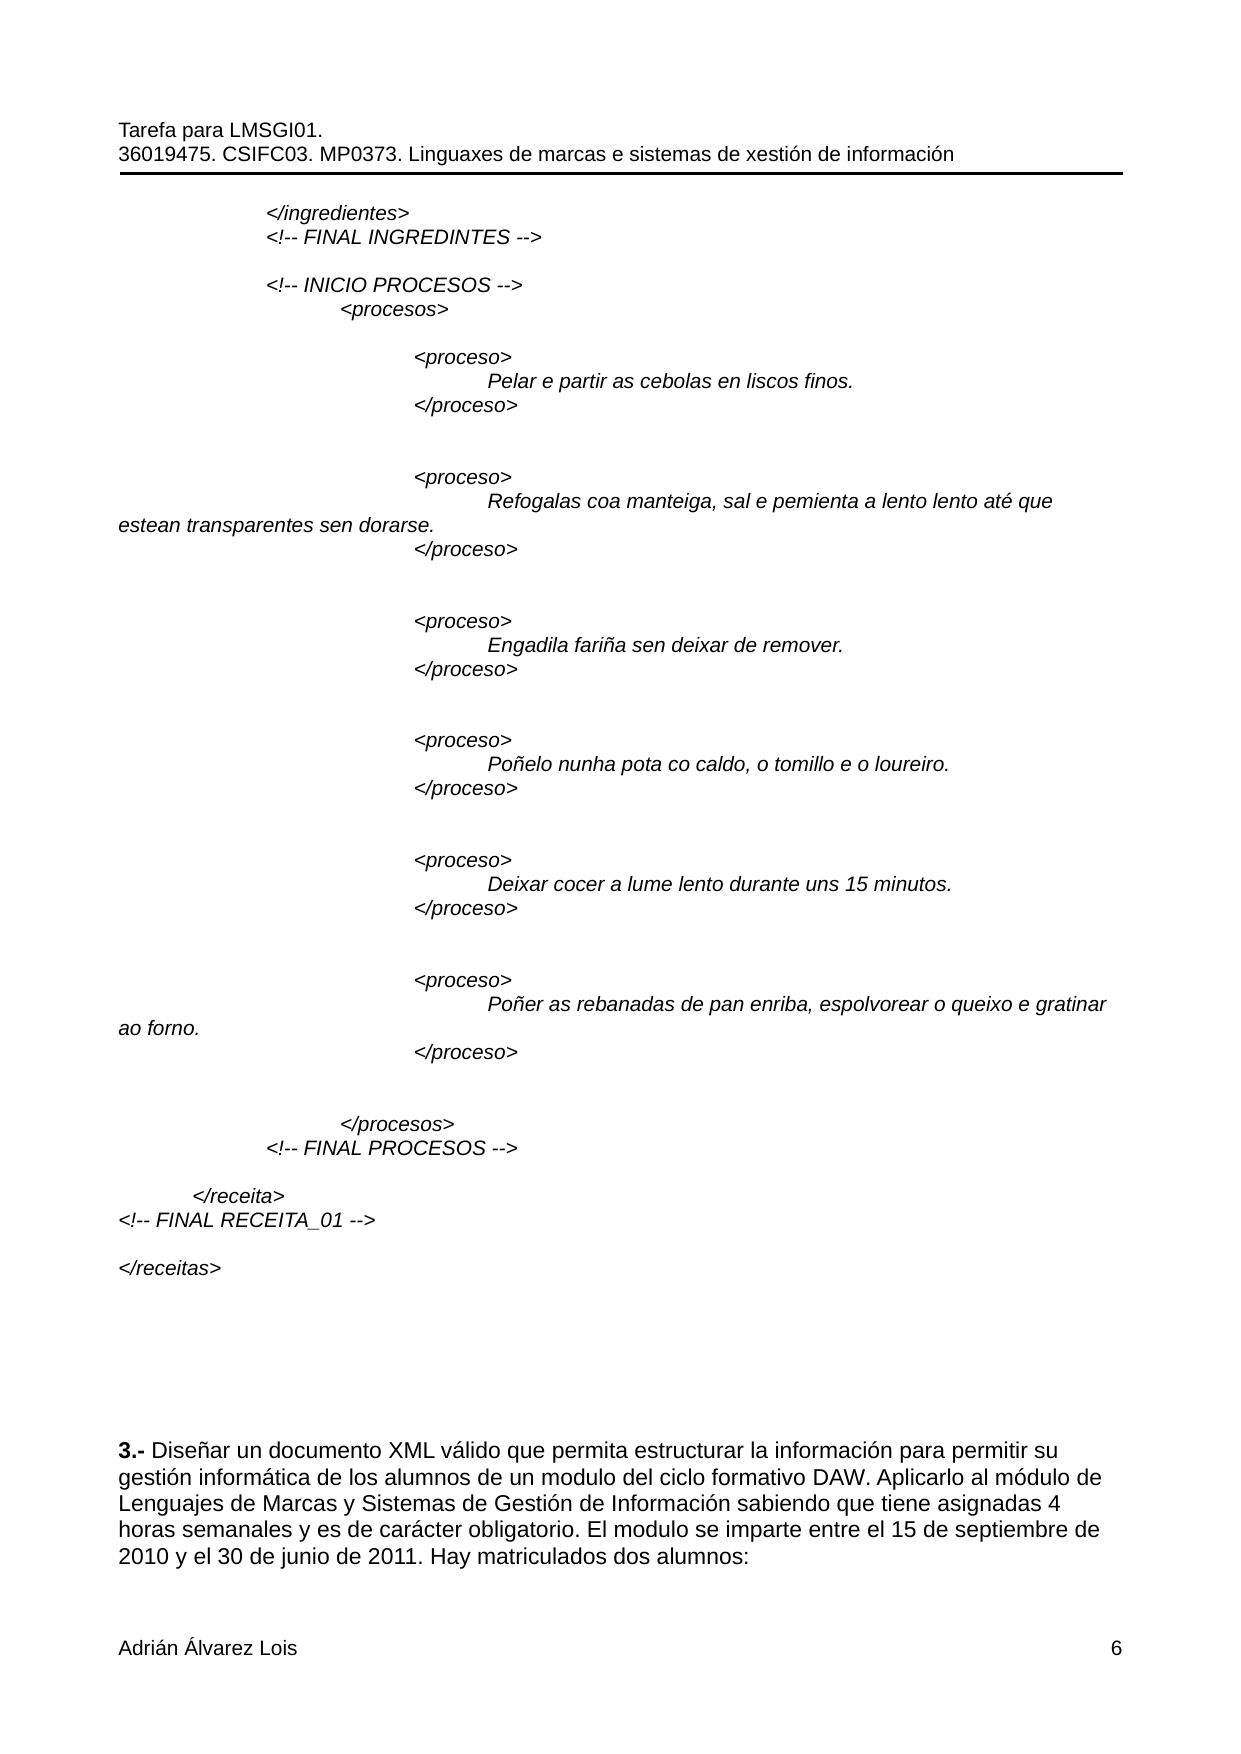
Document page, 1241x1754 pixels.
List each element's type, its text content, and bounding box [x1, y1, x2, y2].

text <proceso> [118, 728, 1122, 752]
text <proceso> [118, 968, 1122, 992]
text Pelar e partir as cebolas en liscos finos. [118, 369, 1122, 393]
text </proceso> [118, 1040, 1122, 1064]
text Deixar cocer a lume lento durante uns 15 minutos. [118, 872, 1122, 896]
text Refogalas coa manteiga, sal e pemienta a lento lento até que estean transparentes sen dorarse. [118, 489, 1122, 537]
text <!-- INICIO PROCESOS --> [118, 273, 1122, 297]
text <proceso> [118, 608, 1122, 632]
text Poñelo nunha pota co caldo, o tomillo e o loureiro. [118, 752, 1122, 776]
text </proceso> [118, 393, 1122, 417]
text </proceso> [118, 537, 1122, 561]
text <!-- FINAL RECEITA_01 --> [118, 1207, 1122, 1231]
text <!-- FINAL PROCESOS --> [118, 1136, 1122, 1159]
text </procesos> [118, 1112, 1122, 1136]
text </proceso> [118, 776, 1122, 800]
text </proceso> [118, 656, 1122, 680]
text <proceso> [118, 848, 1122, 872]
text <proceso> [118, 465, 1122, 489]
text </receitas> [118, 1255, 1122, 1279]
text <!-- FINAL INGREDINTES --> [118, 225, 1122, 249]
text <proceso> [118, 345, 1122, 369]
text Poñer as rebanadas de pan enriba, espolvorear o queixo e gratinar ao forno. [118, 992, 1122, 1040]
text <procesos> [118, 297, 1122, 321]
text </receita> [118, 1183, 1122, 1207]
text </proceso> [118, 896, 1122, 920]
text Engadila fariña sen deixar de remover. [118, 632, 1122, 656]
text 3.- Diseñar un documento XML válido que permita estructurar la información para permitir su gestión informática de los alumnos de un modulo del ciclo formativo DAW. Aplicarlo al módulo de Lenguajes de Marcas y Sistemas de Gestión de Información sabiendo que tiene asignadas 4 horas semanales y es de carácter obligatorio. El modulo se imparte entre el 15 de septiembre de 2010 y el 30 de junio de 2011. Hay matriculados dos alumnos: [118, 1437, 1122, 1569]
text </ingredientes> [118, 201, 1122, 225]
